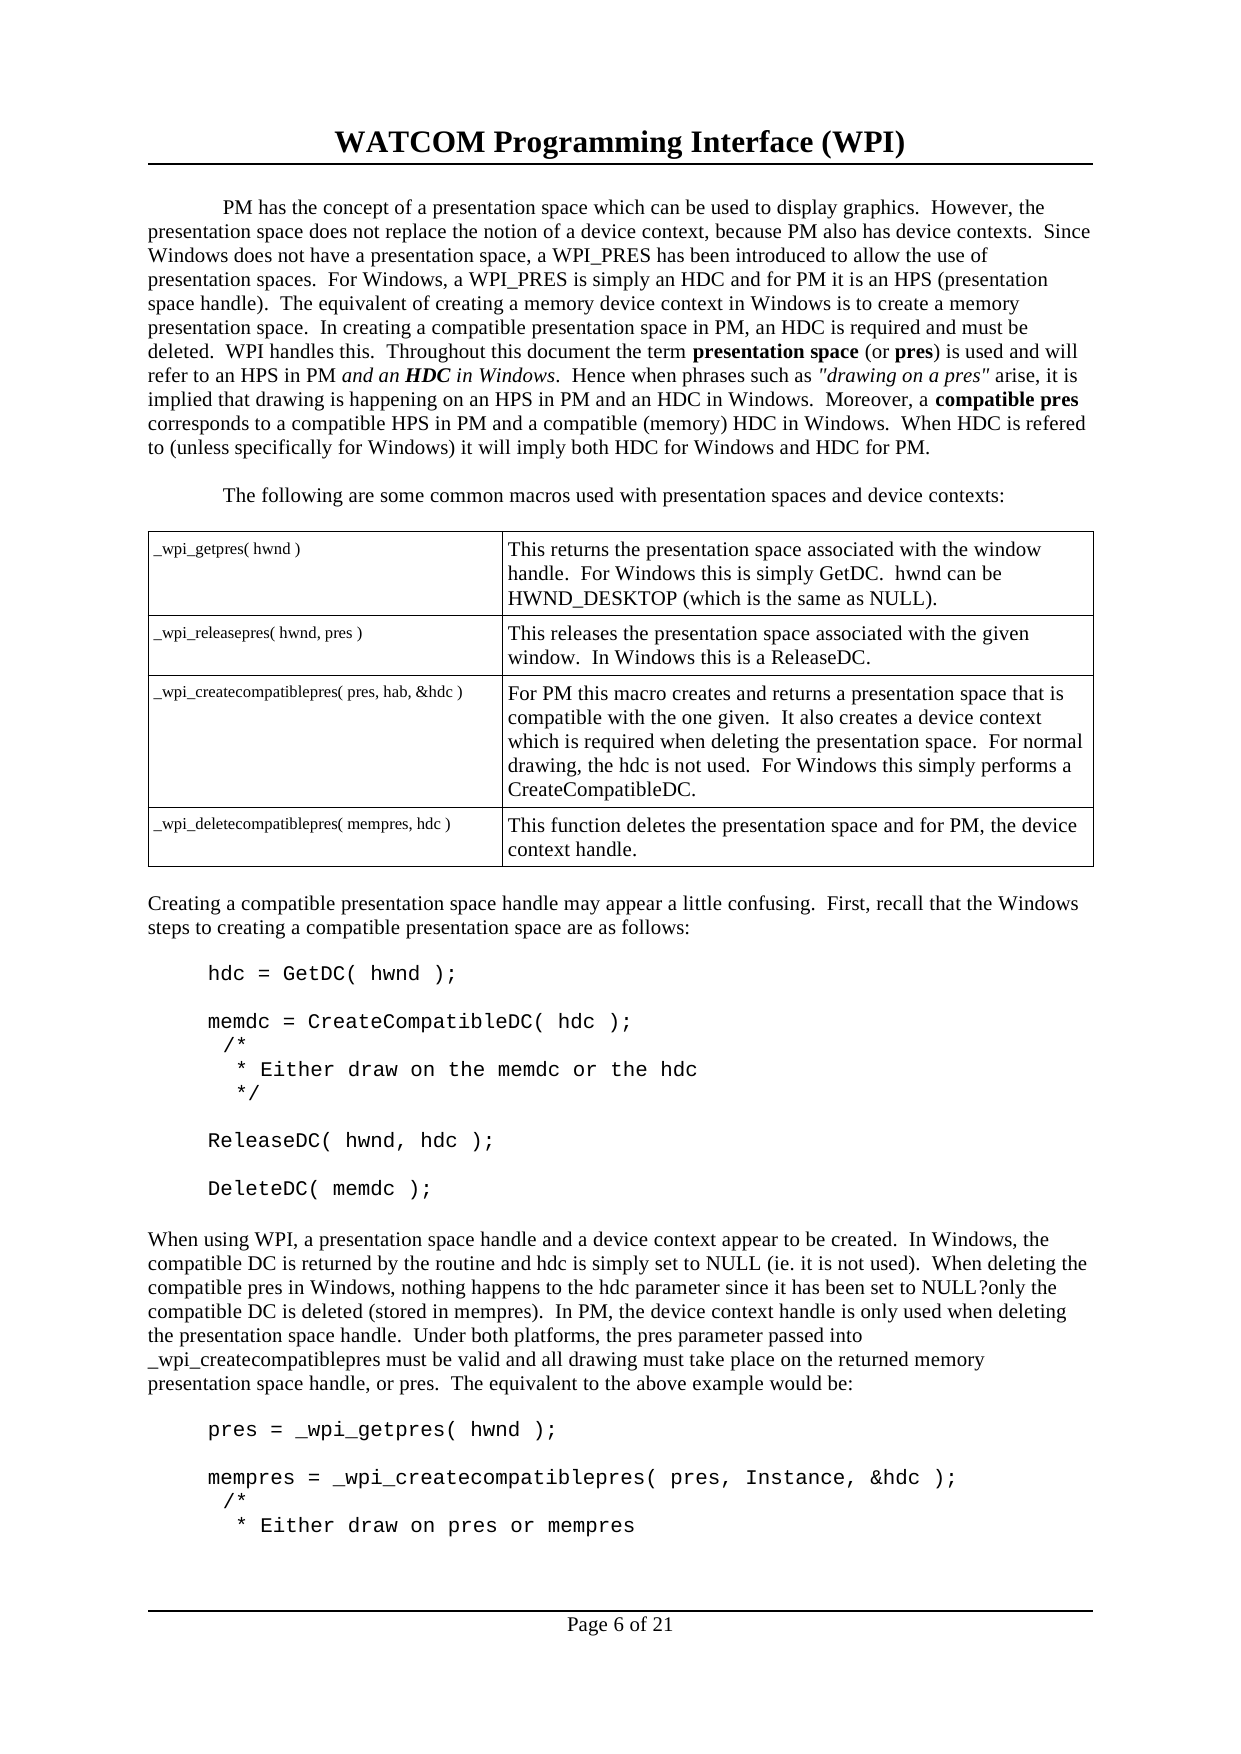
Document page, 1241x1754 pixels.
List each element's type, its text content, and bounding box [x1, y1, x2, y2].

table_cell This releases the presentation space associated with the given window. In Windows this is a ReleaseDC. [503, 616, 1093, 675]
table_header This returns the presentation space associated with the window handle. For Windows this is simply GetDC. hwnd can be HWND_DESKTOP (which is the same as NULL). [503, 532, 1093, 615]
table_cell _wpi_releasepres( hwnd, pres ) [149, 616, 502, 675]
text mempres = _wpi_createcompatiblepres( pres, Instance, &hdc ); [208, 1467, 1093, 1491]
text /* [208, 1034, 1093, 1058]
text memdc = CreateCompatibleDC( hdc ); [208, 1011, 1093, 1034]
text hdc = GetDC( hwnd ); [208, 963, 1093, 987]
text ReleaseDC( hwnd, hdc ); [208, 1130, 1093, 1154]
table_header _wpi_getpres( hwnd ) [149, 532, 502, 615]
table_cell _wpi_createcompatiblepres( pres, hab, &hdc ) [149, 676, 502, 807]
text /* [208, 1491, 1093, 1515]
text The following are some common macros used with presentation spaces and device contexts: [148, 483, 1093, 507]
text */ [208, 1082, 1093, 1106]
table_cell _wpi_deletecompatiblepres( mempres, hdc ) [149, 808, 502, 866]
text * Either draw on pres or mempres [208, 1515, 1093, 1539]
table_cell For PM this macro creates and returns a presentation space that is compatible with the one given. It also creates a device context which is required when deleting the presentation space. For normal drawing, the hdc is not used. For Windows this simply performs a CreateCompatibleDC. [503, 676, 1093, 807]
text When using WPI, a presentation space handle and a device context appear to be created. In Windows, the compatible DC is returned by the routine and hdc is simply set to NULL (ie. it is not used). When deleting the compatible pres in Windows, nothing happens to the hdc parameter since it has been set to NULL?only the compatible DC is deleted (stored in mempres). In PM, the device context handle is only used when deleting the presentation space handle. Under both platforms, the pres parameter passed into _wpi_createcompatiblepres must be valid and all drawing must take place on the returned memory presentation space handle, or pres. The equivalent to the above example would be: [148, 1226, 1093, 1395]
text DeleteDC( memdc ); [208, 1178, 1093, 1202]
text PM has the concept of a presentation space which can be used to display graphics. However, the presentation space does not replace the notion of a device context, because PM also has device contexts. Since Windows does not have a presentation space, a WPI_PRES has been introduced to allow the use of presentation spaces. For Windows, a WPI_PRES is simply an HDC and for PM it is an HPS (presentation space handle). The equivalent of creating a memory device context in Windows is to create a memory presentation space. In creating a compatible presentation space in PM, an HDC is required and must be deleted. WPI handles this. Throughout this document the term presentation space (or pres) is used and will refer to an HPS in PM and an HDC in Windows. Hence when phrases such as "drawing on a pres" arise, it is implied that drawing is happening on an HPS in PM and an HDC in Windows. Moreover, a compatible pres corresponds to a compatible HPS in PM and a compatible (memory) HDC in Windows. When HDC is refered to (unless specifically for Windows) it will imply both HDC for Windows and HDC for PM. [148, 194, 1093, 459]
text * Either draw on the memdc or the hdc [208, 1058, 1093, 1082]
text Creating a compatible presentation space handle may appear a little confusing. First, recall that the Windows steps to creating a compatible presentation space are as follows: [148, 891, 1093, 939]
text pres = _wpi_getpres( hwnd ); [208, 1419, 1093, 1443]
table_cell This function deletes the presentation space and for PM, the device context handle. [503, 808, 1093, 866]
